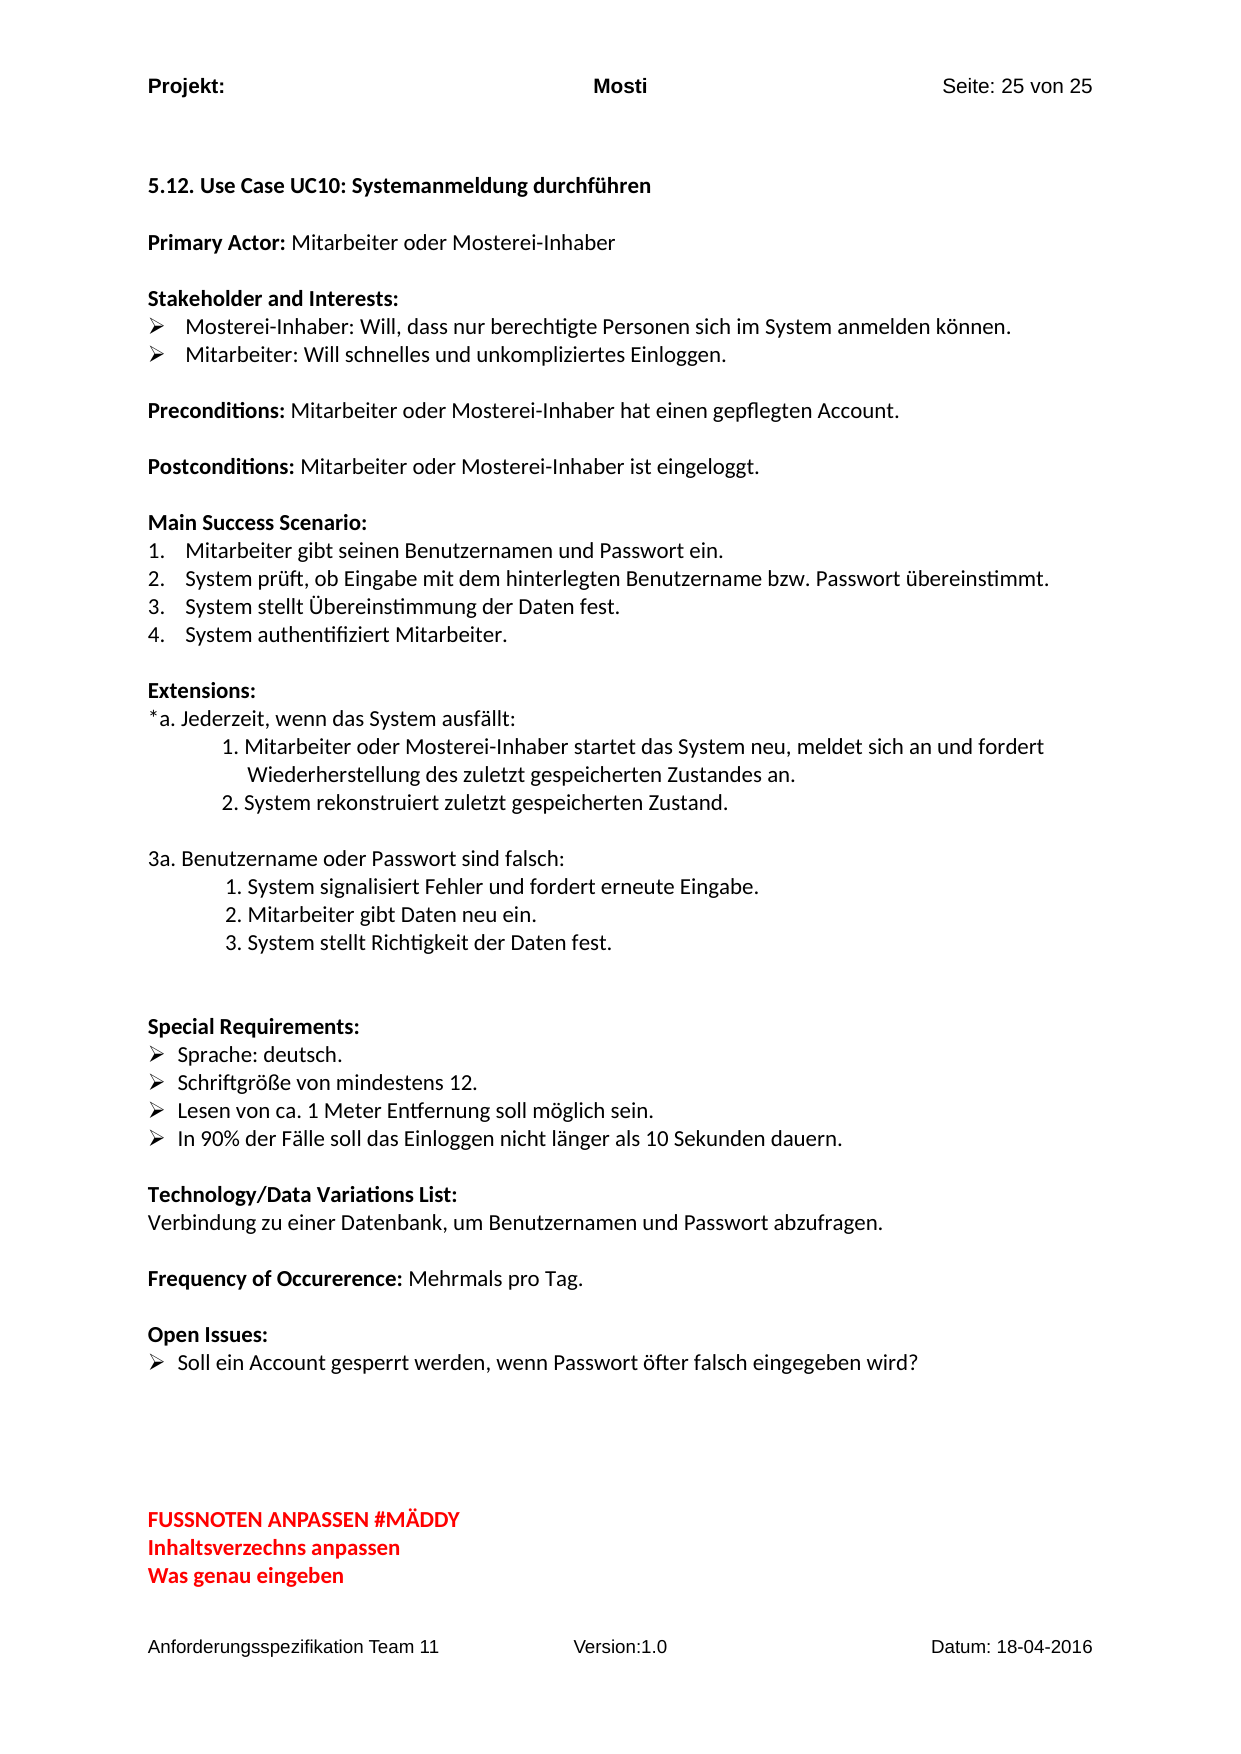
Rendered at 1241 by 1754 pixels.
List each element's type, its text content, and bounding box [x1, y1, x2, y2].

text Main Success Scenario: [148, 508, 1092, 536]
text 1. Mitarbeiter oder Mosterei-Inhaber startet das System neu, meldet sich an und fordert [148, 732, 1092, 760]
text Extensions: [148, 676, 1092, 704]
text Verbindung zu einer Datenbank, um Benutzernamen und Passwort abzufragen. [148, 1208, 1092, 1236]
text Preconditions: Mitarbeiter oder Mosterei-Inhaber hat einen gepflegten Account. [148, 396, 1092, 424]
text Postconditions: Mitarbeiter oder Mosterei-Inhaber ist eingeloggt. [148, 452, 1092, 480]
text Primary Actor: Mitarbeiter oder Mosterei-Inhaber [148, 228, 1092, 256]
list System authentifiziert Mitarbeiter. [148, 620, 1092, 648]
text Wiederherstellung des zuletzt gespeicherten Zustandes an. [148, 760, 1092, 788]
list System prüft, ob Eingabe mit dem hinterlegten Benutzername bzw. Passwort übereinstimmt. [148, 564, 1092, 592]
text 2. System rekonstruiert zuletzt gespeicherten Zustand. [148, 788, 1092, 816]
list Mitarbeiter gibt seinen Benutzernamen und Passwort ein. [148, 536, 1092, 564]
list Soll ein Account gesperrt werden, wenn Passwort öfter falsch eingegeben wird? [148, 1348, 1092, 1377]
text Open Issues: [148, 1321, 1092, 1348]
text 3. System stellt Richtigkeit der Daten fest. [148, 928, 1092, 956]
list Mosterei-Inhaber: Will, dass nur berechtigte Personen sich im System anmelden können. [148, 312, 1092, 340]
list Mitarbeiter: Will schnelles und unkompliziertes Einloggen. [148, 340, 1092, 368]
text 1. System signalisiert Fehler und fordert erneute Eingabe. [148, 872, 1092, 900]
list In 90% der Fälle soll das Einloggen nicht länger als 10 Sekunden dauern. [148, 1124, 1092, 1152]
text 5.12. Use Case UC10: Systemanmeldung durchführen [148, 172, 1092, 200]
list Sprache: deutsch. [148, 1040, 1092, 1068]
text 2. Mitarbeiter gibt Daten neu ein. [148, 900, 1092, 928]
text Special Requirements: [148, 1012, 1092, 1040]
list System stellt Übereinstimmung der Daten fest. [148, 592, 1092, 620]
list Lesen von ca. 1 Meter Entfernung soll möglich sein. [148, 1096, 1092, 1124]
text *a. Jederzeit, wenn das System ausfällt: [148, 704, 1092, 732]
text Inhaltsverzechns anpassen [148, 1533, 1092, 1561]
text Technology/Data Variations List: [148, 1180, 1092, 1208]
text FUSSNOTEN ANPASSEN #MÄDDY [148, 1505, 1092, 1533]
list Schriftgröße von mindestens 12. [148, 1068, 1092, 1096]
text Was genau eingeben [148, 1561, 1092, 1589]
text Stakeholder and Interests: [148, 284, 1092, 312]
text Frequency of Occurerence: Mehrmals pro Tag. [148, 1264, 1092, 1292]
text 3a. Benutzername oder Passwort sind falsch: [148, 844, 1092, 872]
